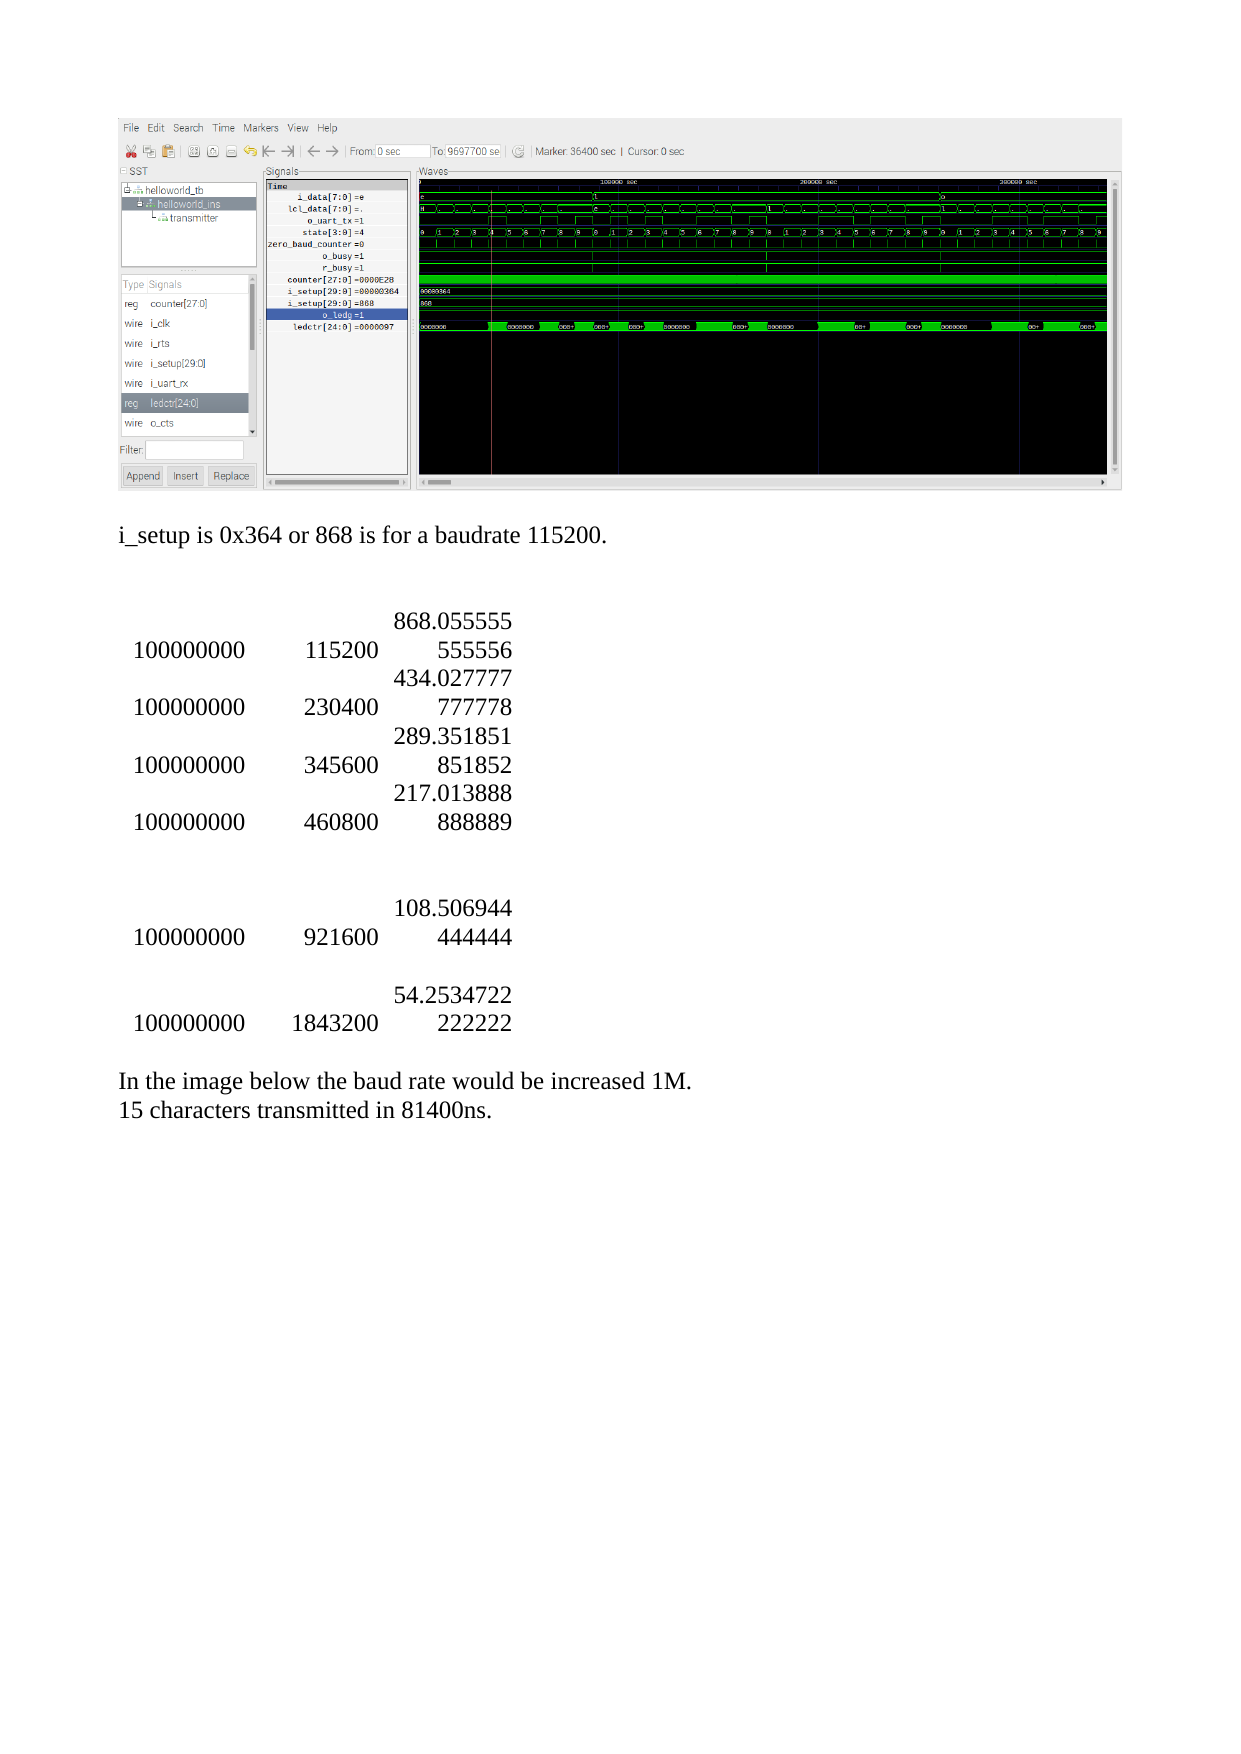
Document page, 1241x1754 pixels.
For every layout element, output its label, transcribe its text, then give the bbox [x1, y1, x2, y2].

table_cell [382, 951, 515, 980]
table_cell [248, 865, 382, 893]
text 15 characters transmitted in 81400ns. [118, 1095, 1122, 1123]
table_cell 54.2534722222222 [382, 980, 515, 1037]
table_cell 100000000 [112, 721, 248, 778]
table_cell [112, 951, 248, 980]
table_cell [112, 865, 248, 893]
table_cell 100000000 [112, 779, 248, 836]
table_cell [112, 836, 248, 865]
table_cell 108.506944444444 [382, 894, 515, 951]
text i_setup is 0x364 or 868 is for a baudrate 115200. [118, 520, 1122, 548]
table_cell [248, 951, 382, 980]
table_cell 289.351851851852 [382, 721, 515, 778]
table_cell 217.013888888889 [382, 779, 515, 836]
table_cell 921600 [248, 894, 382, 951]
table_header 868.055555555556 [382, 606, 515, 663]
table_cell 345600 [248, 721, 382, 778]
picture [118, 118, 1123, 491]
table_header 100000000 [112, 606, 248, 663]
table_cell [248, 836, 382, 865]
text In the image below the baud rate would be increased 1M. [118, 1066, 1122, 1095]
table_cell 434.027777777778 [382, 664, 515, 721]
table_cell 230400 [248, 664, 382, 721]
table_cell 100000000 [112, 980, 248, 1037]
table_cell 100000000 [112, 894, 248, 951]
table_header 115200 [248, 606, 382, 663]
table_cell 100000000 [112, 664, 248, 721]
table_cell 460800 [248, 779, 382, 836]
table_cell 1843200 [248, 980, 382, 1037]
table_cell [382, 865, 515, 893]
table_cell [382, 836, 515, 865]
